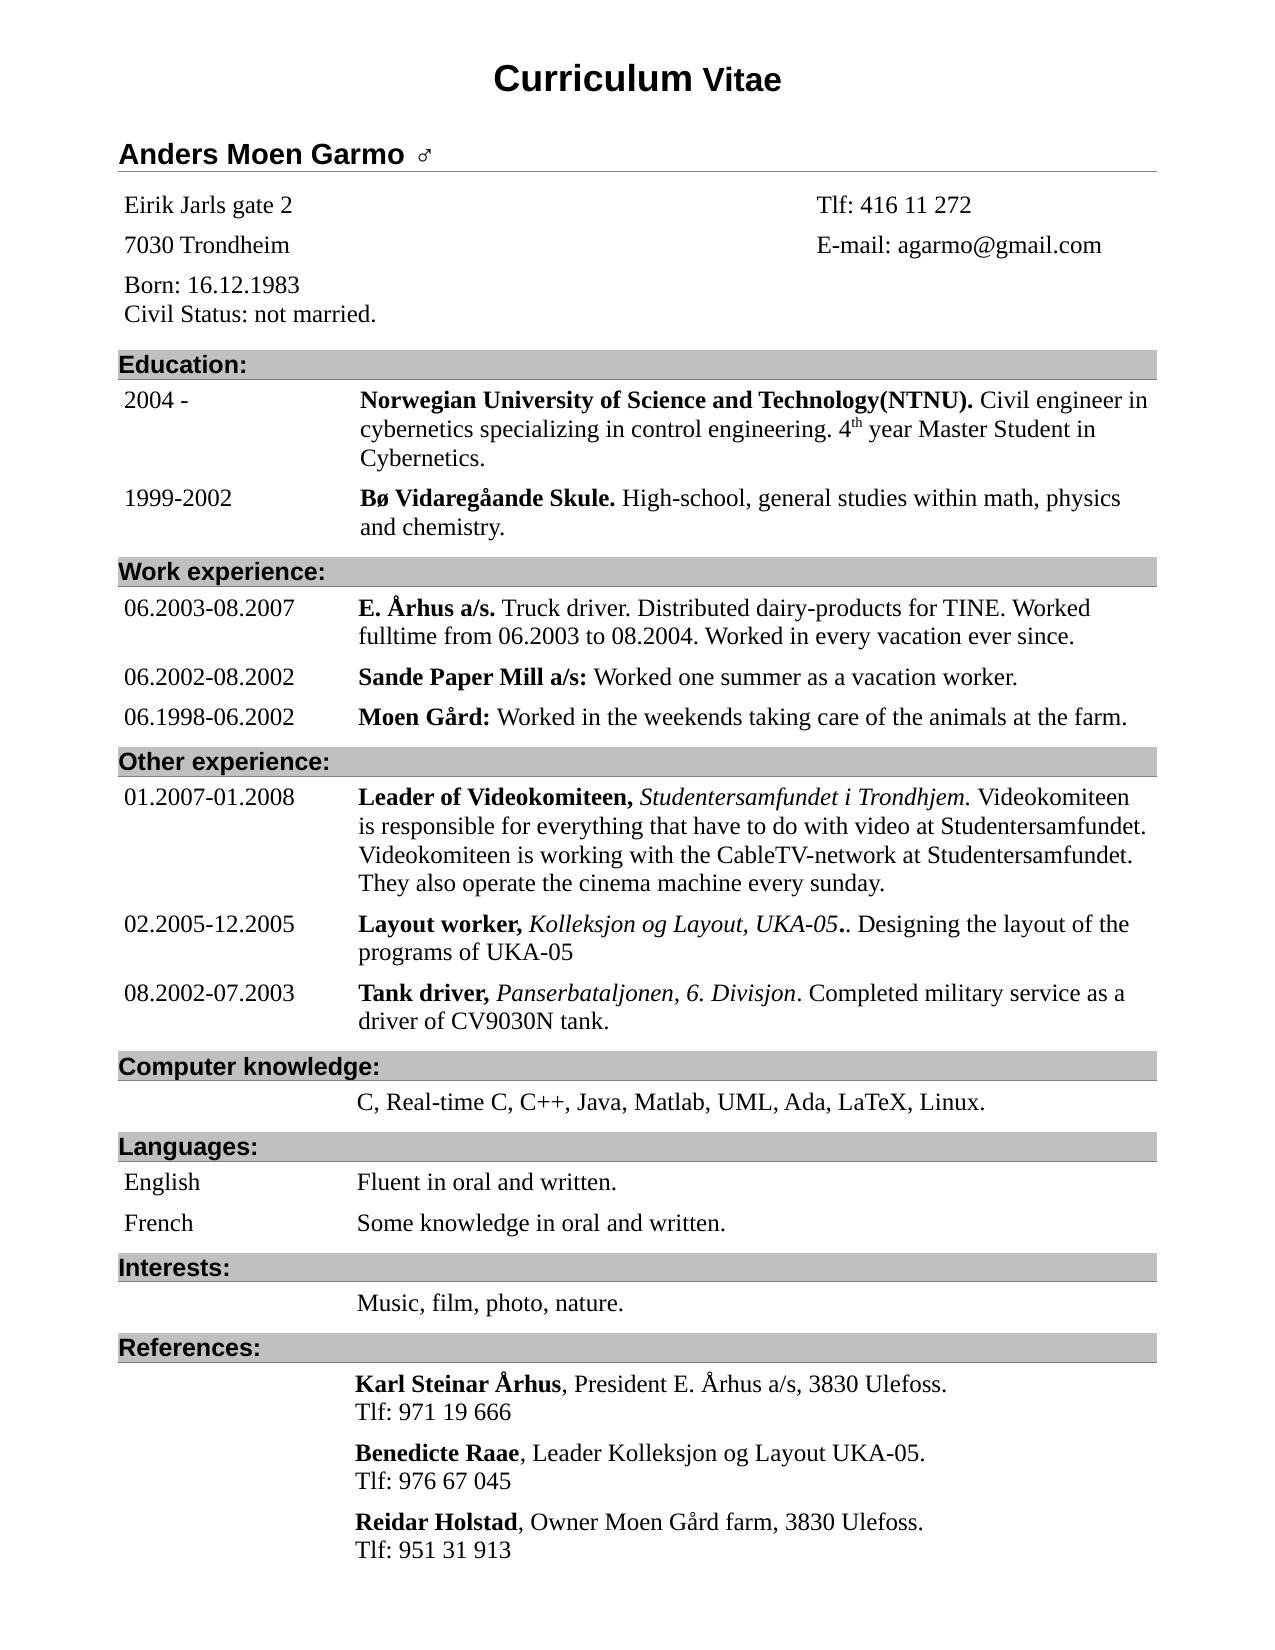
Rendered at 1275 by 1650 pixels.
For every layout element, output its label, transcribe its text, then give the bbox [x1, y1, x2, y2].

table_cell 1999-2002 [118, 478, 354, 547]
table_header English [118, 1162, 351, 1202]
table_header [118, 1081, 351, 1121]
subtitle Anders Moen Garmo ♂ [118, 137, 1157, 171]
table_header C, Real-time C, C++, Java, Matlab, UML, Ada, LaTeX, Linux. [351, 1081, 1157, 1121]
subtitle Curriculum Vitae [118, 56, 1157, 99]
table_header 06.2003-08.2007 [118, 587, 352, 656]
table_header E. Århus a/s. Truck driver. Distributed dairy-products for TINE. Worked fulltime from 06.2003 to 08.2004. Worked in every vacation ever since. [353, 587, 1157, 656]
table_header 01.2007-01.2008 [118, 777, 352, 903]
table_cell [118, 1501, 349, 1570]
table_cell 7030 Trondheim [118, 224, 464, 264]
table_cell Layout worker, Kolleksjon og Layout, UKA-05.. Designing the layout of the programs of UKA-05 [353, 903, 1157, 972]
table_header Tlf: 416 11 272 [811, 184, 1157, 224]
table_cell 02.2005-12.2005 [118, 903, 352, 972]
table_cell Bø Vidaregåande Skule. High-school, general studies within math, physics and chemistry. [354, 478, 1157, 547]
table_header Karl Steinar Århus, President E. Århus a/s, 3830 Ulefoss. Tlf: 971 19 666 [349, 1363, 1157, 1432]
table_header 2004 - [118, 380, 354, 478]
table_header [118, 1363, 349, 1432]
table_header Norwegian University of Science and Technology(NTNU). Civil engineer in cybernetics specializing in control engineering. 4th year Master Student in Cybernetics. [354, 380, 1157, 478]
table_header [464, 184, 811, 224]
table_cell Reidar Holstad, Owner Moen Gård farm, 3830 Ulefoss. Tlf: 951 31 913 [349, 1501, 1157, 1570]
subtitle Other experience: [118, 747, 1157, 776]
subtitle Languages: [118, 1132, 1157, 1161]
subtitle Work experience: [118, 557, 1157, 586]
subtitle References: [118, 1333, 1157, 1362]
subtitle Education: [118, 350, 1157, 379]
table_cell Benedicte Raae, Leader Kolleksjon og Layout UKA-05. Tlf: 976 67 045 [349, 1432, 1157, 1501]
table_cell Moen Gård: Worked in the weekends taking care of the animals at the farm. [353, 696, 1157, 736]
table_header [118, 1283, 351, 1323]
table_cell [464, 265, 811, 339]
table_header Leader of Videokomiteen, Studentersamfundet i Trondhjem. Videokomiteen is responsible for everything that have to do with video at Studentersamfundet. Videokomiteen is working with the CableTV-network at Studentersamfundet. They also operate the cinema machine every sunday. [353, 777, 1157, 903]
subtitle Computer knowledge: [118, 1051, 1157, 1080]
table_cell [118, 1432, 349, 1501]
table_cell Some knowledge in oral and written. [351, 1202, 1157, 1242]
table_header Music, film, photo, nature. [351, 1283, 1157, 1323]
table_cell Tank driver, Panserbataljonen, 6. Divisjon. Completed military service as a driver of CV9030N tank. [353, 972, 1157, 1041]
subtitle Interests: [118, 1253, 1157, 1281]
table_cell 08.2002-07.2003 [118, 972, 352, 1041]
table_cell Sande Paper Mill a/s: Worked one summer as a vacation worker. [353, 656, 1157, 696]
table_cell E-mail: agarmo@gmail.com [811, 224, 1157, 264]
table_header Eirik Jarls gate 2 [118, 184, 464, 224]
table_cell Born: 16.12.1983 Civil Status: not married. [118, 265, 464, 339]
table_cell [811, 265, 1157, 339]
table_cell 06.2002-08.2002 [118, 656, 352, 696]
table_cell 06.1998-06.2002 [118, 696, 352, 736]
table_cell [464, 224, 811, 264]
table_header Fluent in oral and written. [351, 1162, 1157, 1202]
table_cell French [118, 1202, 351, 1242]
